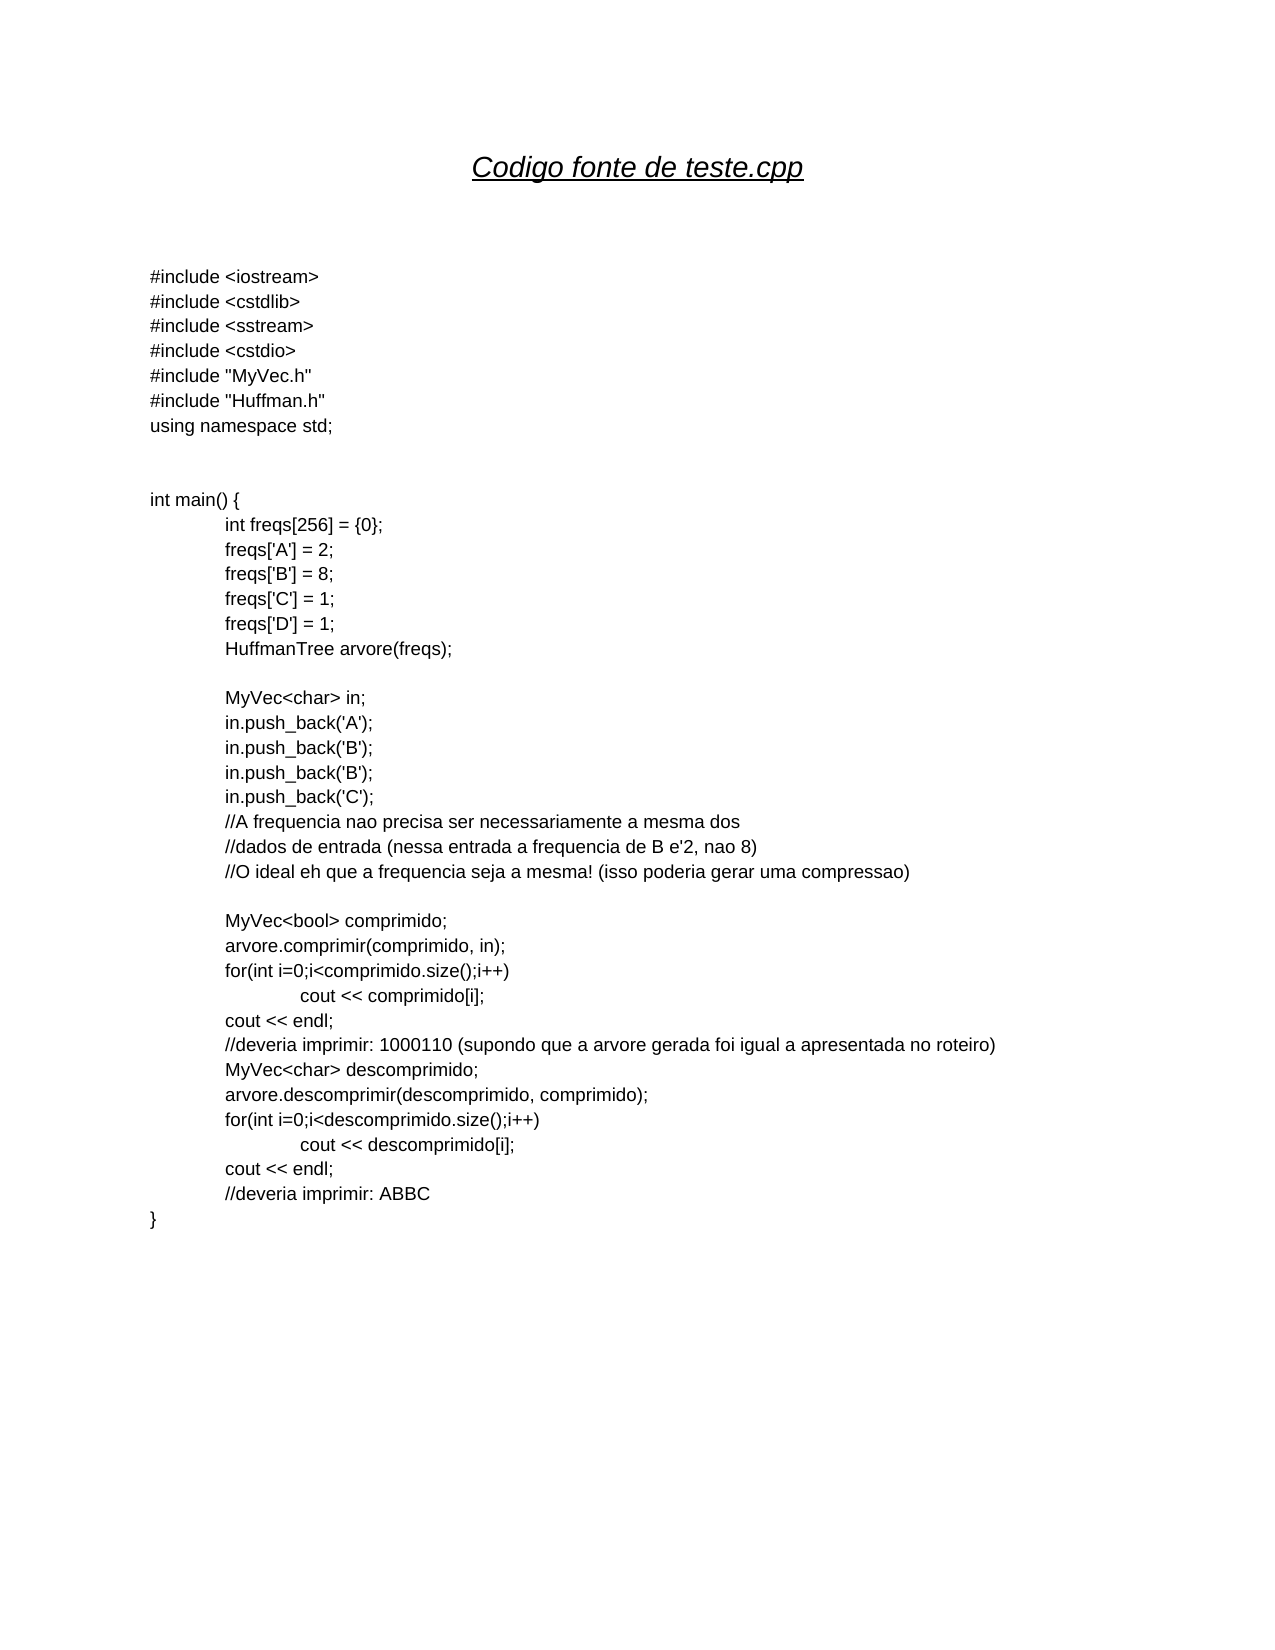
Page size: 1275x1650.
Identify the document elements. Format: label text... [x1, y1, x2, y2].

text for(int i=0;i<descomprimido.size();i++) [150, 1108, 1125, 1130]
text #include "MyVec.h" [150, 365, 1125, 386]
text freqs['B'] = 8; [150, 563, 1125, 585]
text for(int i=0;i<comprimido.size();i++) [150, 960, 1125, 981]
text } [150, 1208, 1125, 1229]
text #include <cstdlib> [150, 290, 1125, 312]
text freqs['D'] = 1; [150, 613, 1125, 634]
text HuffmanTree arvore(freqs); [150, 637, 1125, 659]
text in.push_back('A'); [150, 712, 1125, 733]
text #include "Huffman.h" [150, 389, 1125, 411]
text arvore.comprimir(comprimido, in); [150, 935, 1125, 957]
text cout << endl; [150, 1158, 1125, 1180]
text Codigo fonte de teste.cpp [150, 150, 1125, 183]
text in.push_back('B'); [150, 761, 1125, 783]
text in.push_back('C'); [150, 786, 1125, 808]
text using namespace std; [150, 414, 1125, 436]
text int main() { [150, 489, 1125, 510]
text in.push_back('B'); [150, 737, 1125, 758]
text freqs['C'] = 1; [150, 588, 1125, 609]
text MyVec<bool> comprimido; [150, 910, 1125, 932]
text //deveria imprimir: ABBC [150, 1183, 1125, 1204]
text //deveria imprimir: 1000110 (supondo que a arvore gerada foi igual a apresentada no roteiro) [150, 1034, 1125, 1056]
text MyVec<char> descomprimido; [150, 1059, 1125, 1081]
text cout << descomprimido[i]; [150, 1133, 1125, 1155]
text #include <sstream> [150, 315, 1125, 337]
text arvore.descomprimir(descomprimido, comprimido); [150, 1084, 1125, 1105]
text cout << endl; [150, 1009, 1125, 1031]
text //A frequencia nao precisa ser necessariamente a mesma dos [150, 811, 1125, 833]
text #include <cstdio> [150, 340, 1125, 362]
text //O ideal eh que a frequencia seja a mesma! (isso poderia gerar uma compressao) [150, 861, 1125, 882]
text //dados de entrada (nessa entrada a frequencia de B e'2, nao 8) [150, 836, 1125, 857]
text int freqs[256] = {0}; [150, 513, 1125, 535]
text cout << comprimido[i]; [150, 984, 1125, 1006]
text #include <iostream> [150, 266, 1125, 287]
text freqs['A'] = 2; [150, 538, 1125, 560]
text MyVec<char> in; [150, 687, 1125, 709]
